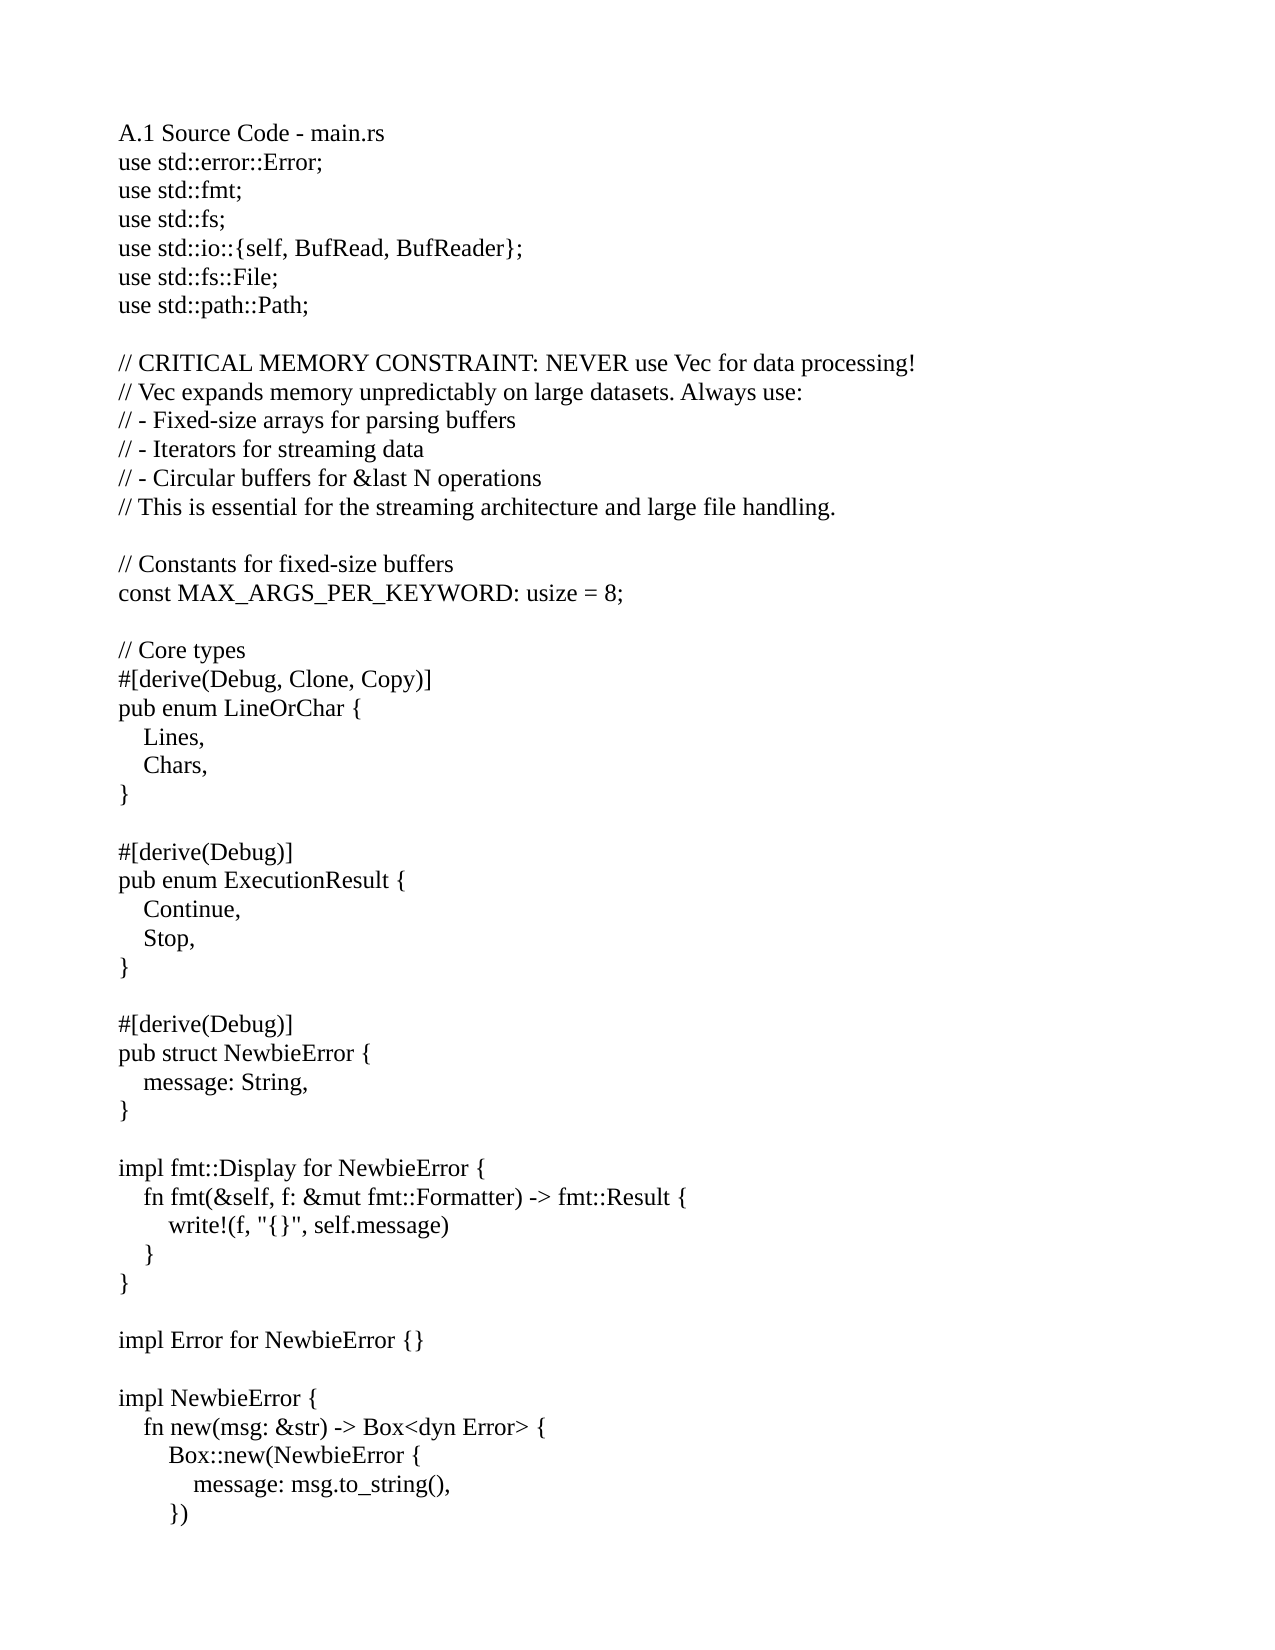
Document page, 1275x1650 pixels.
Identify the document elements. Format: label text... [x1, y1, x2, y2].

text Continue, [118, 894, 1157, 923]
text impl NewbieError { [118, 1383, 1157, 1412]
text Chars, [118, 751, 1157, 779]
text fn fmt(&self, f: &mut fmt::Formatter) -> fmt::Result { [118, 1182, 1157, 1211]
text pub struct NewbieError { [118, 1038, 1157, 1067]
text message: msg.to_string(), [118, 1469, 1157, 1498]
text write!(f, "{}", self.message) [118, 1211, 1157, 1239]
text impl Error for NewbieError {} [118, 1326, 1157, 1354]
text // Constants for fixed-size buffers [118, 549, 1157, 578]
text Stop, [118, 923, 1157, 952]
text Lines, [118, 722, 1157, 751]
text // - Circular buffers for &last N operations [118, 463, 1157, 492]
text // - Fixed-size arrays for parsing buffers [118, 406, 1157, 434]
text pub enum ExecutionResult { [118, 866, 1157, 894]
text } [118, 1239, 1157, 1268]
text #[derive(Debug)] [118, 837, 1157, 866]
text use std::fs::File; [118, 262, 1157, 291]
text message: String, [118, 1067, 1157, 1096]
text // CRITICAL MEMORY CONSTRAINT: NEVER use Vec for data processing! [118, 348, 1157, 377]
text // Vec expands memory unpredictably on large datasets. Always use: [118, 377, 1157, 406]
text // Core types [118, 636, 1157, 664]
text } [118, 779, 1157, 808]
text impl fmt::Display for NewbieError { [118, 1153, 1157, 1182]
text use std::path::Path; [118, 291, 1157, 319]
text fn new(msg: &str) -> Box<dyn Error> { [118, 1412, 1157, 1441]
text } [118, 1268, 1157, 1297]
text use std::io::{self, BufRead, BufReader}; [118, 233, 1157, 262]
text } [118, 1096, 1157, 1124]
text use std::error::Error; [118, 147, 1157, 176]
text const MAX_ARGS_PER_KEYWORD: usize = 8; [118, 578, 1157, 607]
text pub enum LineOrChar { [118, 693, 1157, 722]
text }) [118, 1498, 1157, 1527]
text use std::fmt; [118, 176, 1157, 204]
text // - Iterators for streaming data [118, 434, 1157, 463]
text use std::fs; [118, 204, 1157, 233]
text } [118, 952, 1157, 981]
text #[derive(Debug)] [118, 1009, 1157, 1038]
text Box::new(NewbieError { [118, 1441, 1157, 1469]
text #[derive(Debug, Clone, Copy)] [118, 664, 1157, 693]
text A.1 Source Code - main.rs [118, 118, 1157, 147]
text // This is essential for the streaming architecture and large file handling. [118, 492, 1157, 521]
